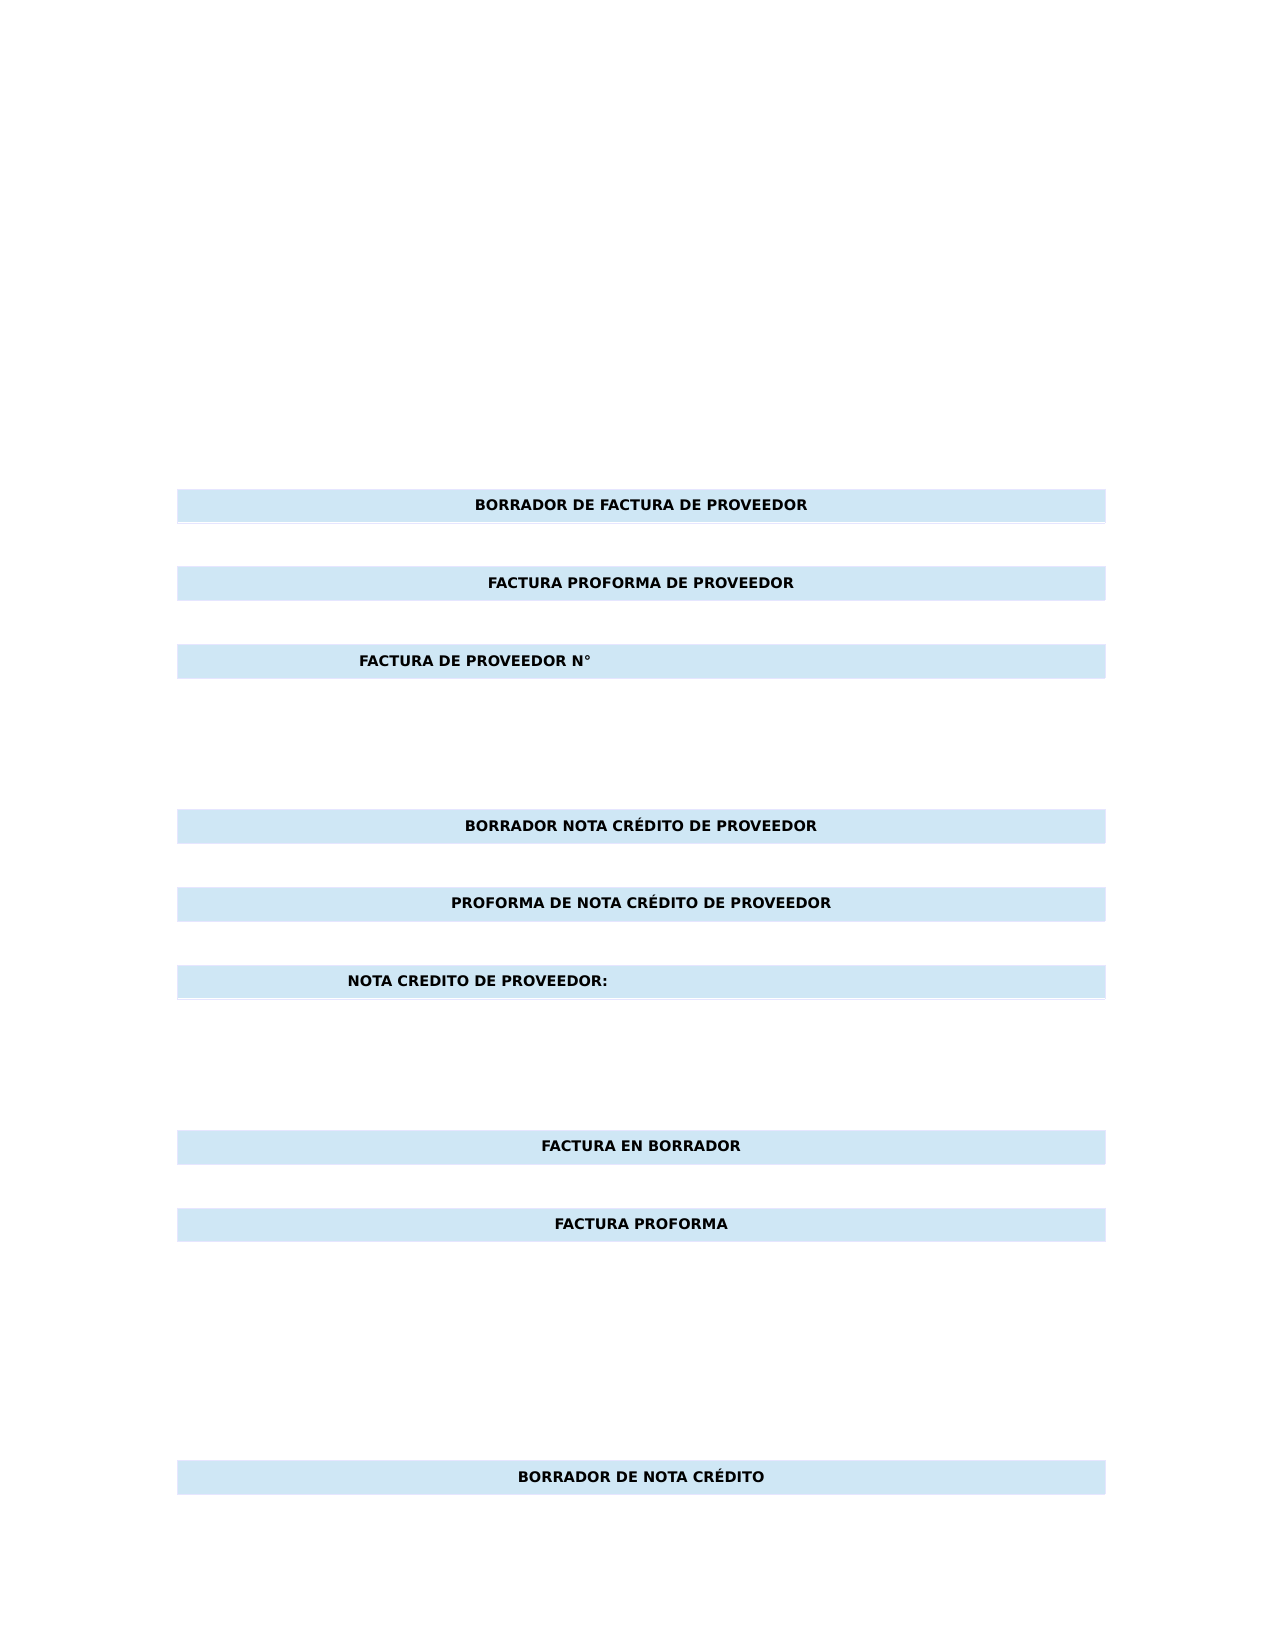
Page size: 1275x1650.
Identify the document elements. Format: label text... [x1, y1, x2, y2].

text <otherwise test=""> [177, 943, 1122, 964]
table_header FACTURA PROFORMA DE PROVEEDOR [178, 567, 1105, 600]
text <if test="invoice.type == 'in_credit_note'"> [177, 743, 1122, 765]
text <when test="invoice.state == 'draft'"> [177, 1438, 1122, 1460]
text </if> [177, 1042, 1122, 1064]
text </when> [177, 1241, 1122, 1263]
text </when> [177, 1164, 1122, 1186]
text <when test="invoice.state == 'proforma'"> [177, 1186, 1122, 1207]
text <choose test=""> [177, 1416, 1122, 1438]
text </when> [177, 921, 1122, 943]
text </choose> [177, 700, 1122, 722]
text </if> [177, 722, 1122, 743]
text <when test="invoice.state == 'draft'"> [177, 445, 1122, 467]
text </choose> [177, 1351, 1122, 1373]
text <when test="invoice.state == 'draft'"> [177, 787, 1122, 809]
text </otherwise> [177, 998, 1122, 1020]
text <otherwise test=""> [177, 622, 1122, 644]
text <choose test=""> [177, 423, 1122, 445]
text <when test="invoice.state == 'proforma'"> [177, 865, 1122, 887]
text </otherwise> [177, 678, 1122, 700]
text <if test="invoice.type == 'out_invoice'"> [177, 1064, 1122, 1086]
table_header BORRADOR DE FACTURA DE PROVEEDOR [178, 490, 1105, 522]
table_header FACTURA PROFORMA [178, 1209, 1105, 1241]
text <when test="invoice.state == 'proforma'"> [177, 544, 1122, 566]
table_header BORRADOR NOTA CRÉDITO DE PROVEEDOR [178, 810, 1105, 843]
text </when> [177, 843, 1122, 865]
text </when> [177, 522, 1122, 544]
text </otherwise> [177, 1329, 1122, 1351]
text <choose test=""> [177, 1086, 1122, 1108]
table_header FACTURA DE PROVEEDOR N° <invoice.number and ' ' + invoice.number or ''> [178, 645, 1105, 678]
text <if test="invoice.type == 'out_credit_note'"> [177, 1394, 1122, 1416]
text <for each="invoice in objects"> [177, 379, 1122, 401]
text <choose test=""> [177, 765, 1122, 787]
table_header BORRADOR DE NOTA CRÉDITO [178, 1461, 1105, 1494]
table_header FACTURA EN BORRADOR [178, 1131, 1105, 1164]
text <if test="invoice.type == 'in_invoice'"> [177, 401, 1122, 423]
text </choose> [177, 1020, 1122, 1042]
table_header NOTA CREDITO DE PROVEEDOR: <invoice.number and ' ' + invoice.number or ''> [178, 966, 1105, 998]
text </when> [177, 600, 1122, 622]
table_header PROFORMA DE NOTA CRÉDITO DE PROVEEDOR [178, 888, 1105, 921]
text <when test="invoice.state == 'draft'"> [177, 1108, 1122, 1130]
text <otherwise test=""> [177, 1263, 1122, 1285]
text </if> [177, 1373, 1122, 1394]
